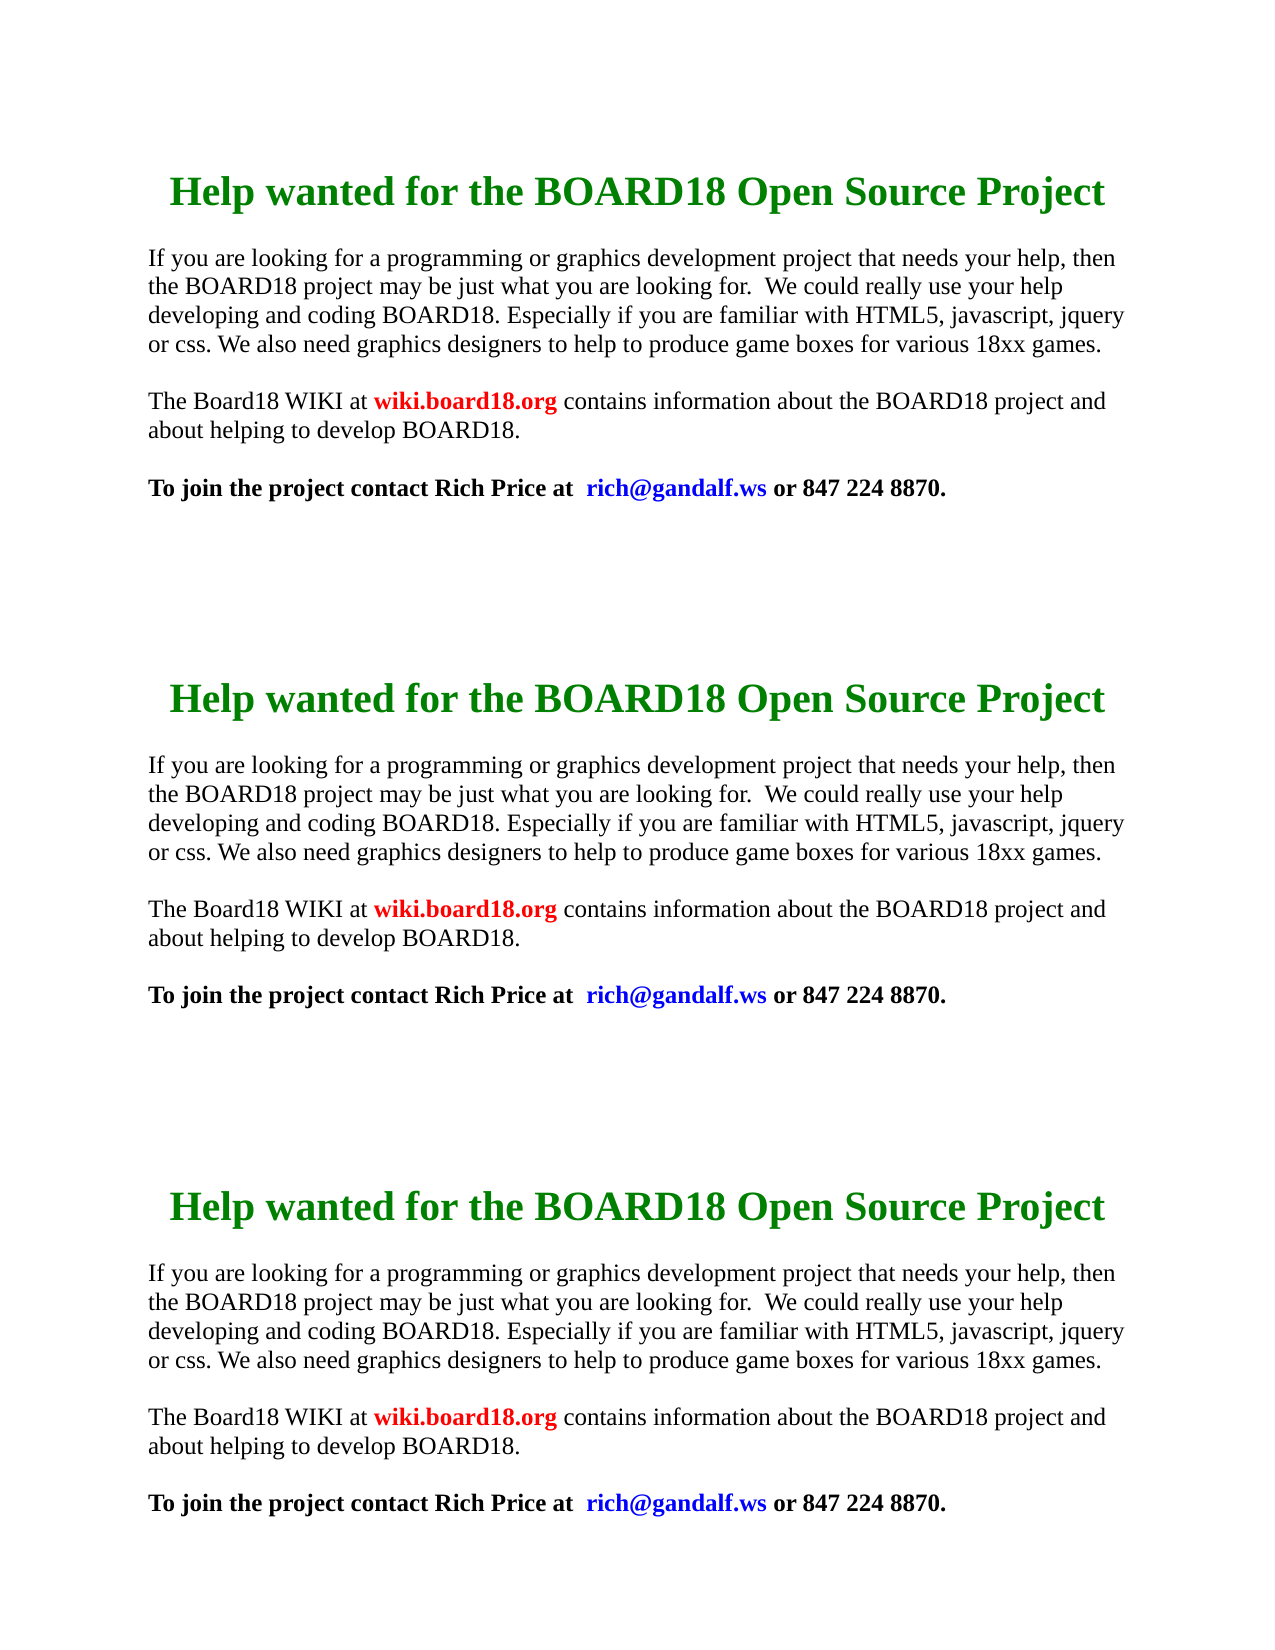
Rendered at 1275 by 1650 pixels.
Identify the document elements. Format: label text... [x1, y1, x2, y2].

text If you are looking for a programming or graphics development project that needs your help, then the BOARD18 project may be just what you are looking for. We could really use your help developing and coding BOARD18. Especially if you are familiar with HTML5, javascript, jquery or css. We also need graphics designers to help to produce game boxes for various 18xx games. [148, 751, 1127, 866]
text To join the project contact Rich Price at rich@gandalf.ws or 847 224 8870. [148, 981, 1127, 1009]
text To join the project contact Rich Price at rich@gandalf.ws or 847 224 8870. [148, 1488, 1127, 1517]
text The Board18 WIKI at wiki.board18.org contains information about the BOARD18 project and about helping to develop BOARD18. [148, 1402, 1127, 1460]
text Help wanted for the BOARD18 Open Source Project [148, 1182, 1127, 1230]
text If you are looking for a programming or graphics development project that needs your help, then the BOARD18 project may be just what you are looking for. We could really use your help developing and coding BOARD18. Especially if you are familiar with HTML5, javascript, jquery or css. We also need graphics designers to help to produce game boxes for various 18xx games. [148, 243, 1127, 358]
text The Board18 WIKI at wiki.board18.org contains information about the BOARD18 project and about helping to develop BOARD18. [148, 386, 1127, 444]
text Help wanted for the BOARD18 Open Source Project [148, 674, 1127, 722]
text To join the project contact Rich Price at rich@gandalf.ws or 847 224 8870. [148, 473, 1127, 501]
text The Board18 WIKI at wiki.board18.org contains information about the BOARD18 project and about helping to develop BOARD18. [148, 894, 1127, 952]
text If you are looking for a programming or graphics development project that needs your help, then the BOARD18 project may be just what you are looking for. We could really use your help developing and coding BOARD18. Especially if you are familiar with HTML5, javascript, jquery or css. We also need graphics designers to help to produce game boxes for various 18xx games. [148, 1258, 1127, 1373]
text Help wanted for the BOARD18 Open Source Project [148, 166, 1127, 214]
